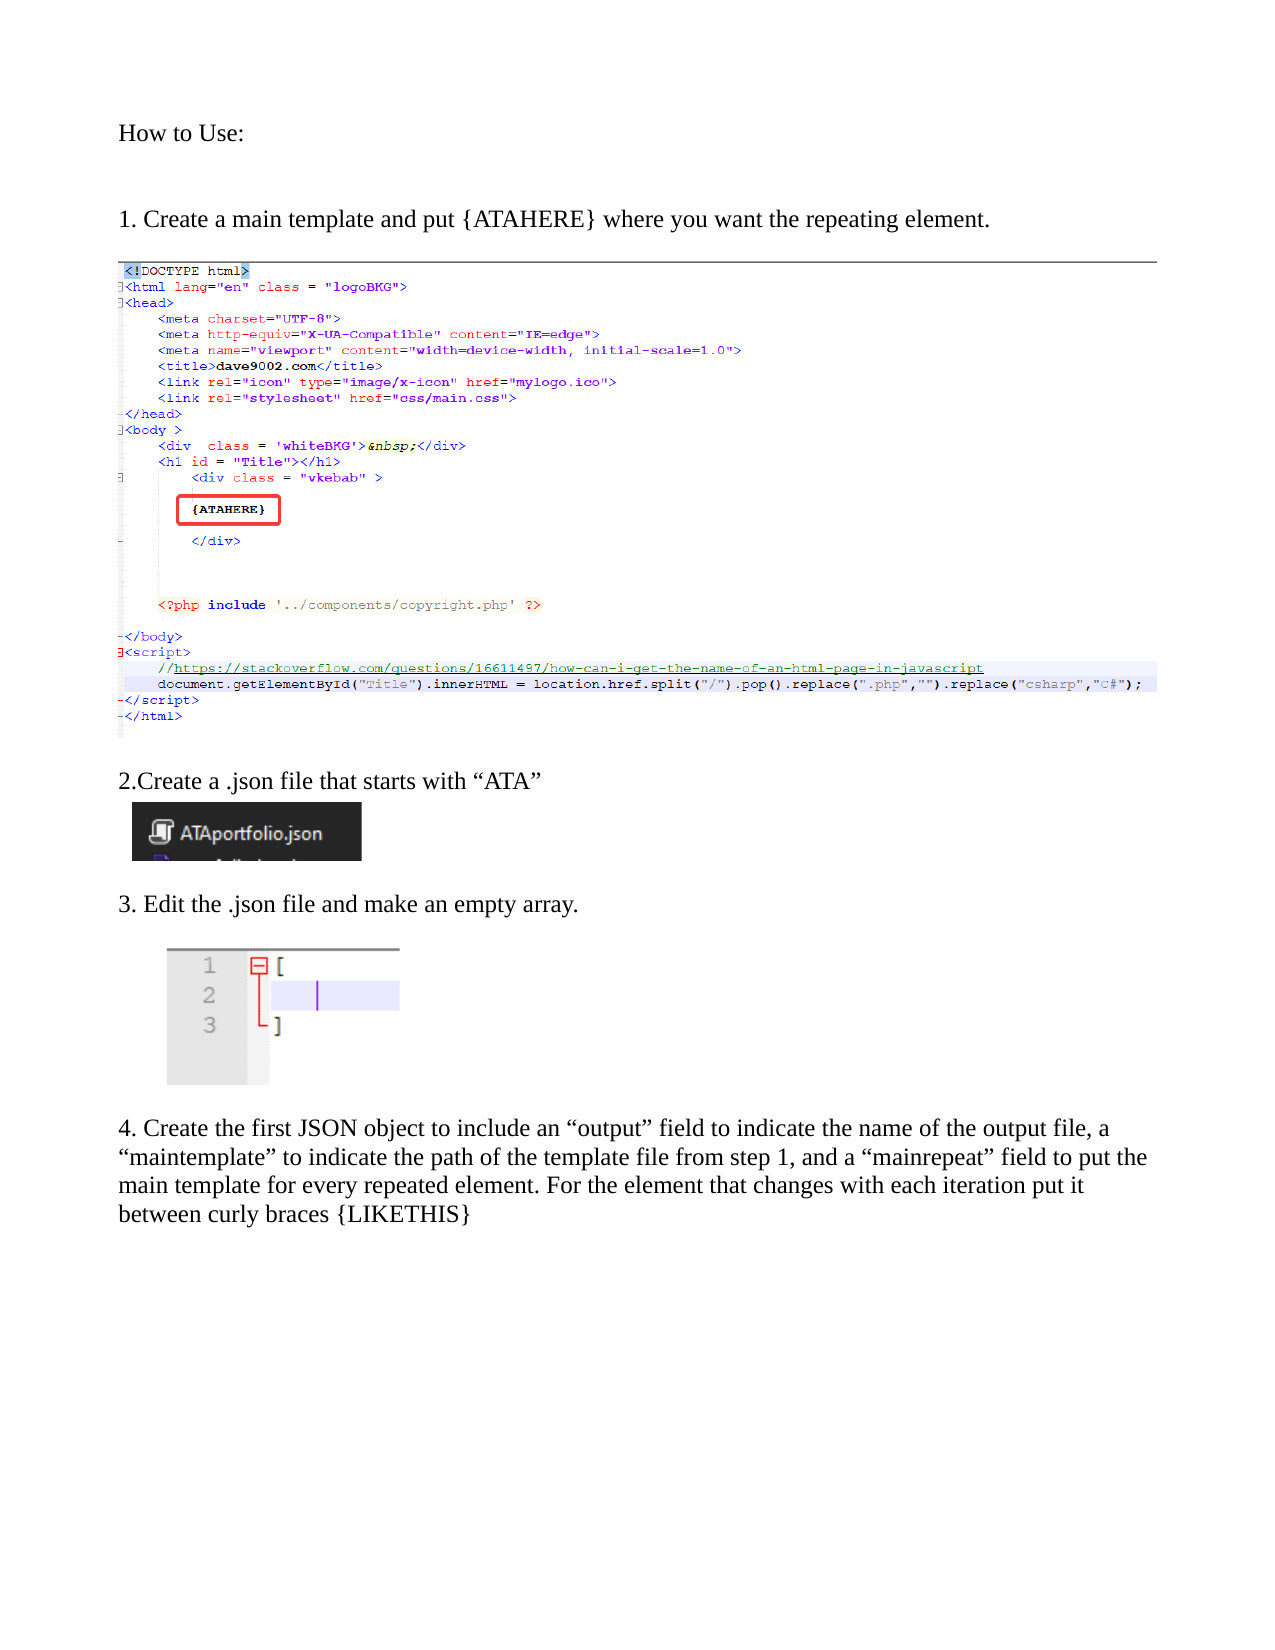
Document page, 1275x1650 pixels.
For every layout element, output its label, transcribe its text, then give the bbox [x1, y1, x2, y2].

text How to Use: 1. Create a main template and put {ATAHERE} where you want the repeating element. [118, 118, 1157, 261]
text 4. Create the first JSON object to include an “output” field to indicate the name of the output file, a “maintemplate” to indicate the path of the template file from step 1, and a “mainrepeat” field to put the main template for every repeated element. For the element that changes with each iteration put it between curly braces {LIKETHIS} [118, 1113, 1157, 1228]
picture [132, 802, 362, 861]
text 3. Edit the .json file and make an empty array. [118, 889, 1157, 947]
text 2.Create a .json file that starts with “ATA” [118, 738, 1157, 795]
picture [166, 948, 400, 1085]
picture [118, 261, 1157, 738]
